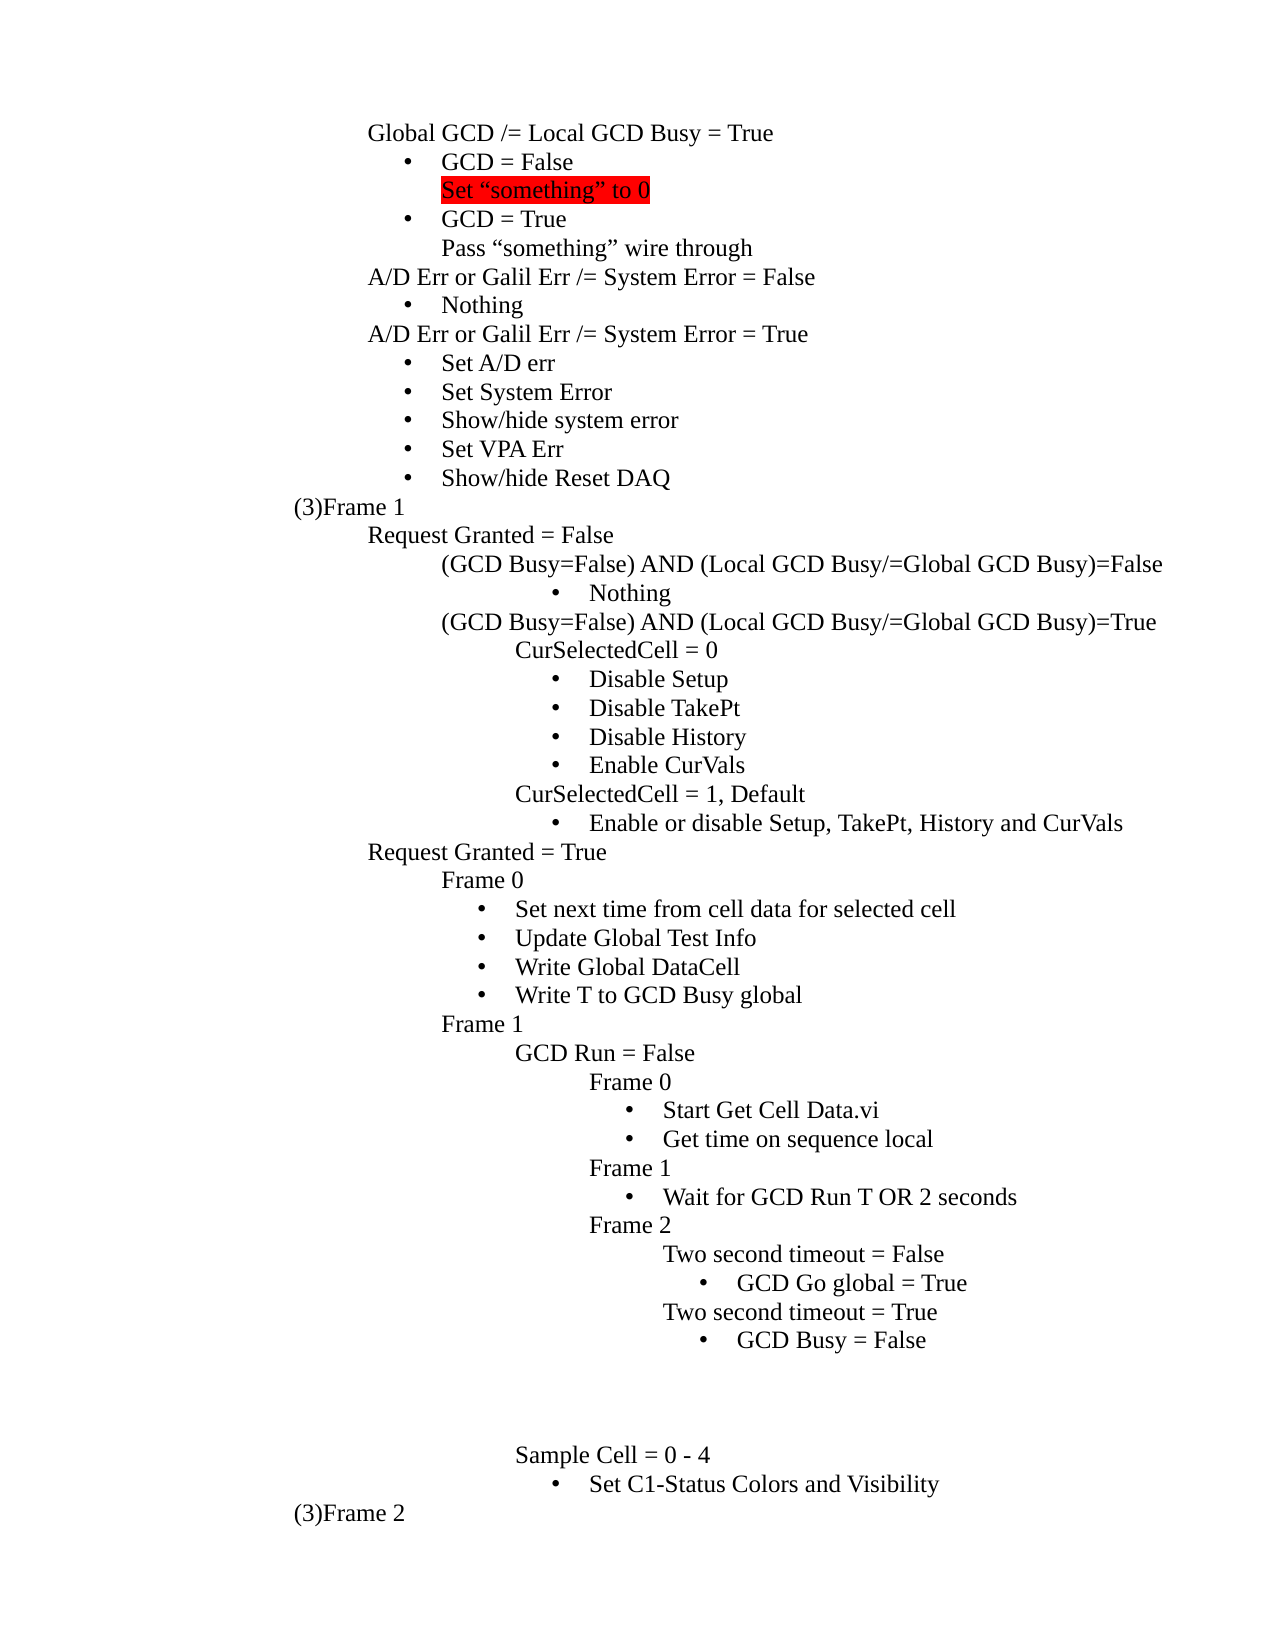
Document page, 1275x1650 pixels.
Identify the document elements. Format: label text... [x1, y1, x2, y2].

list Wait for GCD Run T OR 2 seconds [625, 1182, 1213, 1211]
list GCD Go global = True [699, 1268, 1213, 1297]
list Disable Setup [551, 664, 1213, 693]
text A/D Err or Galil Err /= System Error = False [146, 262, 1213, 291]
list Update Global Test Info [477, 923, 1213, 952]
list Start Get Cell Data.vi [625, 1096, 1213, 1124]
text Frame 0 [146, 866, 1213, 894]
list Nothing [404, 291, 1213, 319]
list Set A/D err [404, 348, 1213, 377]
list Set System Error [404, 377, 1213, 406]
text CurSelectedCell = 1, Default [146, 779, 1213, 808]
text Frame 1 [146, 1153, 1213, 1182]
text Sample Cell = 0 - 4 [146, 1441, 1213, 1469]
text (3)Frame 1 [146, 492, 1213, 521]
text (GCD Busy=False) AND (Local GCD Busy/=Global GCD Busy)=True [146, 607, 1213, 636]
text Two second timeout = True [146, 1297, 1213, 1326]
text GCD Run = False [146, 1038, 1213, 1067]
text Frame 1 [146, 1009, 1213, 1038]
list Enable CurVals [551, 751, 1213, 779]
text Global GCD /= Local GCD Busy = True [146, 118, 1213, 147]
list Show/hide system error [404, 406, 1213, 434]
list Set VPA Err [404, 434, 1213, 463]
text A/D Err or Galil Err /= System Error = True [146, 319, 1213, 348]
text Frame 2 [146, 1211, 1213, 1239]
list Nothing [551, 578, 1213, 607]
list GCD = False [404, 147, 1213, 176]
list Write T to GCD Busy global [477, 981, 1213, 1009]
list Enable or disable Setup, TakePt, History and CurVals [551, 808, 1213, 837]
text CurSelectedCell = 0 [146, 636, 1213, 664]
list Get time on sequence local [625, 1124, 1213, 1153]
list Write Global DataCell [477, 952, 1213, 981]
text Frame 0 [146, 1067, 1213, 1096]
text Request Granted = True [146, 837, 1213, 866]
text Set “something” to 0 [146, 176, 1213, 204]
list GCD = True [404, 204, 1213, 233]
list Show/hide Reset DAQ [404, 463, 1213, 492]
list Disable TakePt [551, 693, 1213, 722]
list Set C1-Status Colors and Visibility [551, 1469, 1213, 1498]
text Request Granted = False [146, 521, 1213, 549]
text (GCD Busy=False) AND (Local GCD Busy/=Global GCD Busy)=False [146, 549, 1213, 578]
text (3)Frame 2 [146, 1498, 1213, 1527]
list GCD Busy = False [699, 1326, 1213, 1354]
text Two second timeout = False [146, 1239, 1213, 1268]
list Disable History [551, 722, 1213, 751]
list Pass “something” wire through [404, 233, 1213, 262]
list Set next time from cell data for selected cell [477, 894, 1213, 923]
